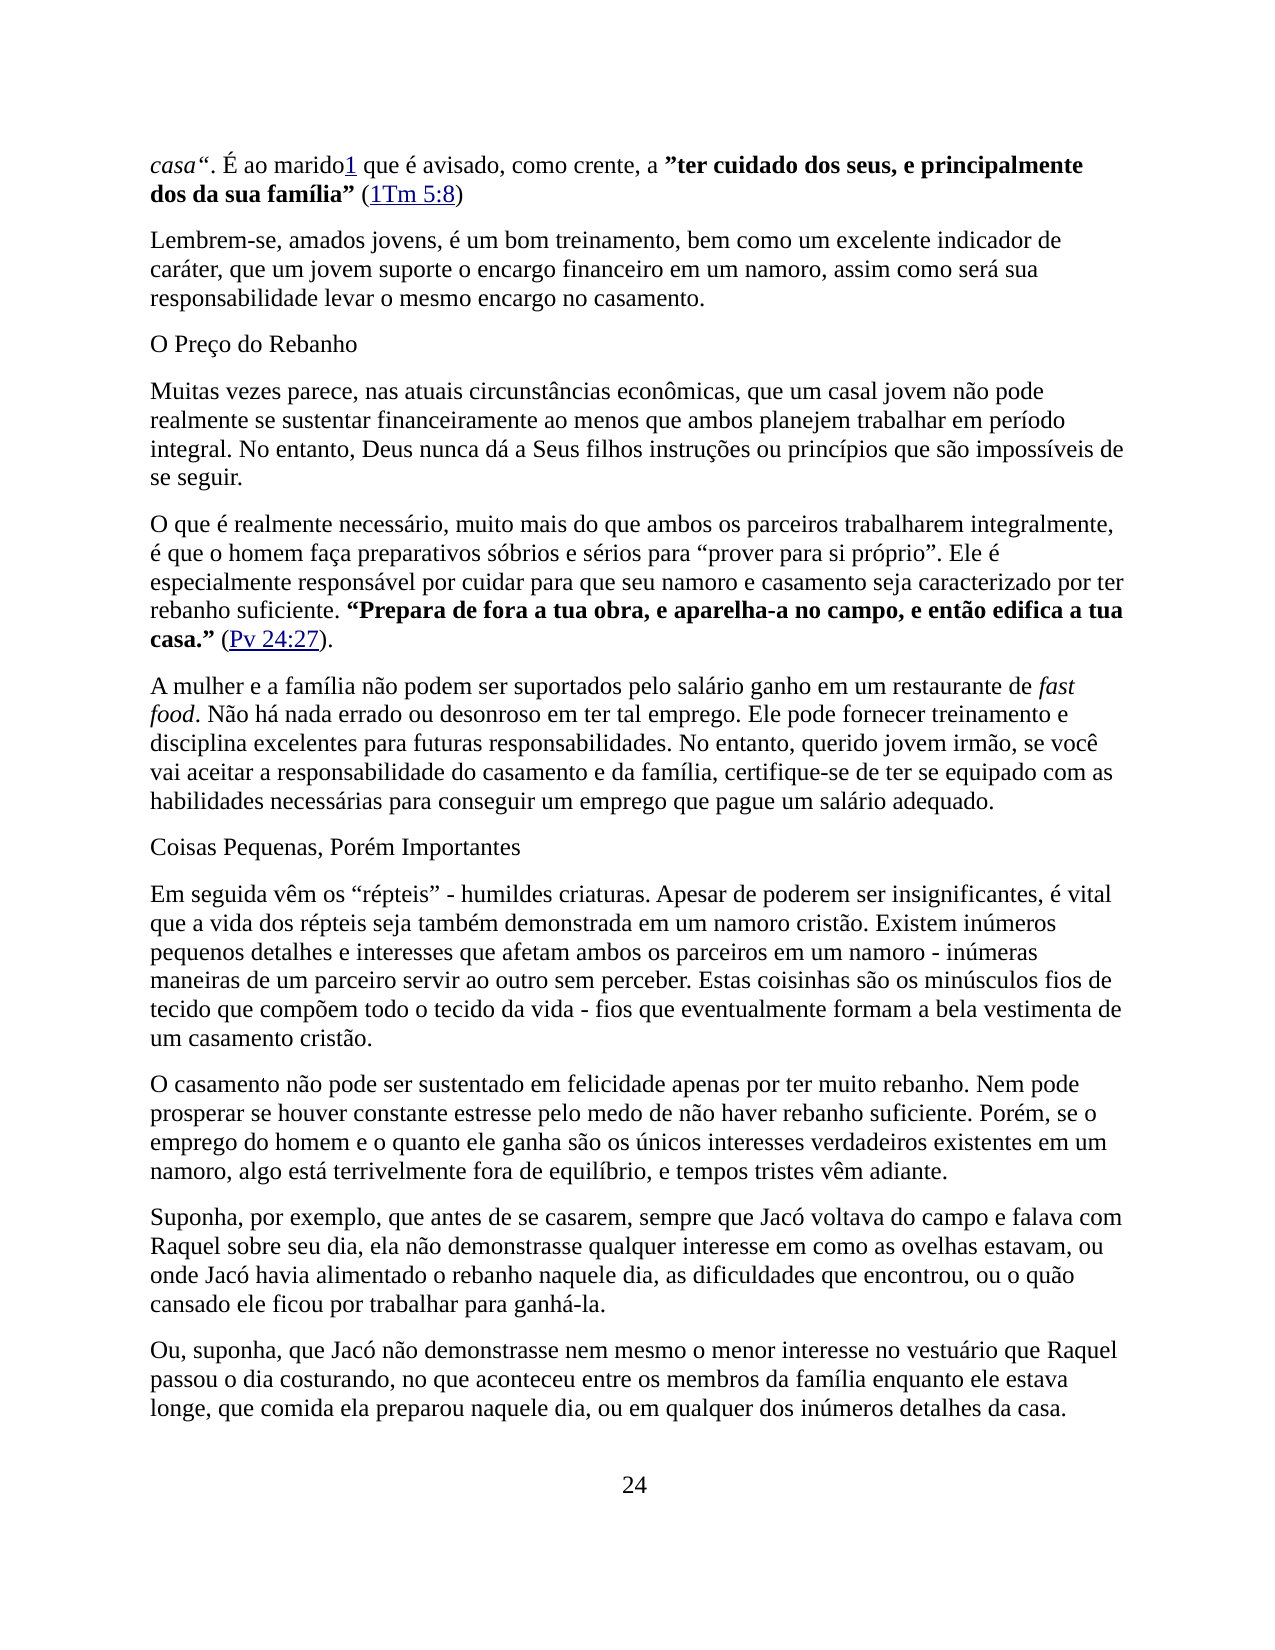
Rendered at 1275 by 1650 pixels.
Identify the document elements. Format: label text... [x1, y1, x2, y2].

text Em seguida vêm os “répteis” - humildes criaturas. Apesar de poderem ser insignificantes, é vital que a vida dos répteis seja também demonstrada em um namoro cristão. Existem inúmeros pequenos detalhes e interesses que afetam ambos os parceiros em um namoro - inúmeras maneiras de um parceiro servir ao outro sem perceber. Estas coisinhas são os minúsculos fios de tecido que compõem todo o tecido da vida - fios que eventualmente formam a bela vestimenta de um casamento cristão. [150, 879, 1125, 1052]
text Suponha, por exemplo, que antes de se casarem, sempre que Jacó voltava do campo e falava com Raquel sobre seu dia, ela não demonstrasse qualquer interesse em como as ovelhas estavam, ou onde Jacó havia alimentado o rebanho naquele dia, as dificuldades que encontrou, ou o quão cansado ele ficou por trabalhar para ganhá-la. [150, 1202, 1125, 1317]
text casa“. É ao marido1 que é avisado, como crente, a ”ter cuidado dos seus, e principalmente dos da sua família” (1Tm 5:8) [150, 150, 1125, 207]
text O que é realmente necessário, muito mais do que ambos os parceiros trabalharem integralmente, é que o homem faça preparativos sóbrios e sérios para “prover para si próprio”. Ele é especialmente responsável por cuidar para que seu namoro e casamento seja caracterizado por ter rebanho suficiente. “Prepara de fora a tua obra, e aparelha-a no campo, e então edifica a tua casa.” (Pv 24:27). [150, 509, 1125, 653]
text Lembrem-se, amados jovens, é um bom treinamento, bem como um excelente indicador de caráter, que um jovem suporte o encargo financeiro em um namoro, assim como será sua responsabilidade levar o mesmo encargo no casamento. [150, 225, 1125, 312]
text O Preço do Rebanho [150, 329, 1125, 358]
text A mulher e a família não podem ser suportados pelo salário ganho em um restaurante de fast food. Não há nada errado ou desonroso em ter tal emprego. Ele pode fornecer treinamento e disciplina excelentes para futuras responsabilidades. No entanto, querido jovem irmão, se você vai aceitar a responsabilidade do casamento e da família, certifique-se de ter se equipado com as habilidades necessárias para conseguir um emprego que pague um salário adequado. [150, 671, 1125, 814]
text Muitas vezes parece, nas atuais circunstâncias econômicas, que um casal jovem não pode realmente se sustentar financeiramente ao menos que ambos planejem trabalhar em período integral. No entanto, Deus nunca dá a Seus filhos instruções ou princípios que são impossíveis de se seguir. [150, 376, 1125, 491]
text O casamento não pode ser sustentado em felicidade apenas por ter muito rebanho. Nem pode prosperar se houver constante estresse pelo medo de não haver rebanho suficiente. Porém, se o emprego do homem e o quanto ele ganha são os únicos interesses verdadeiros existentes em um namoro, algo está terrivelmente fora de equilíbrio, e tempos tristes vêm adiante. [150, 1069, 1125, 1184]
text Ou, suponha, que Jacó não demonstrasse nem mesmo o menor interesse no vestuário que Raquel passou o dia costurando, no que aconteceu entre os membros da família enquanto ele estava longe, que comida ela preparou naquele dia, ou em qualquer dos inúmeros detalhes da casa. [150, 1335, 1125, 1422]
text Coisas Pequenas, Porém Importantes [150, 832, 1125, 861]
